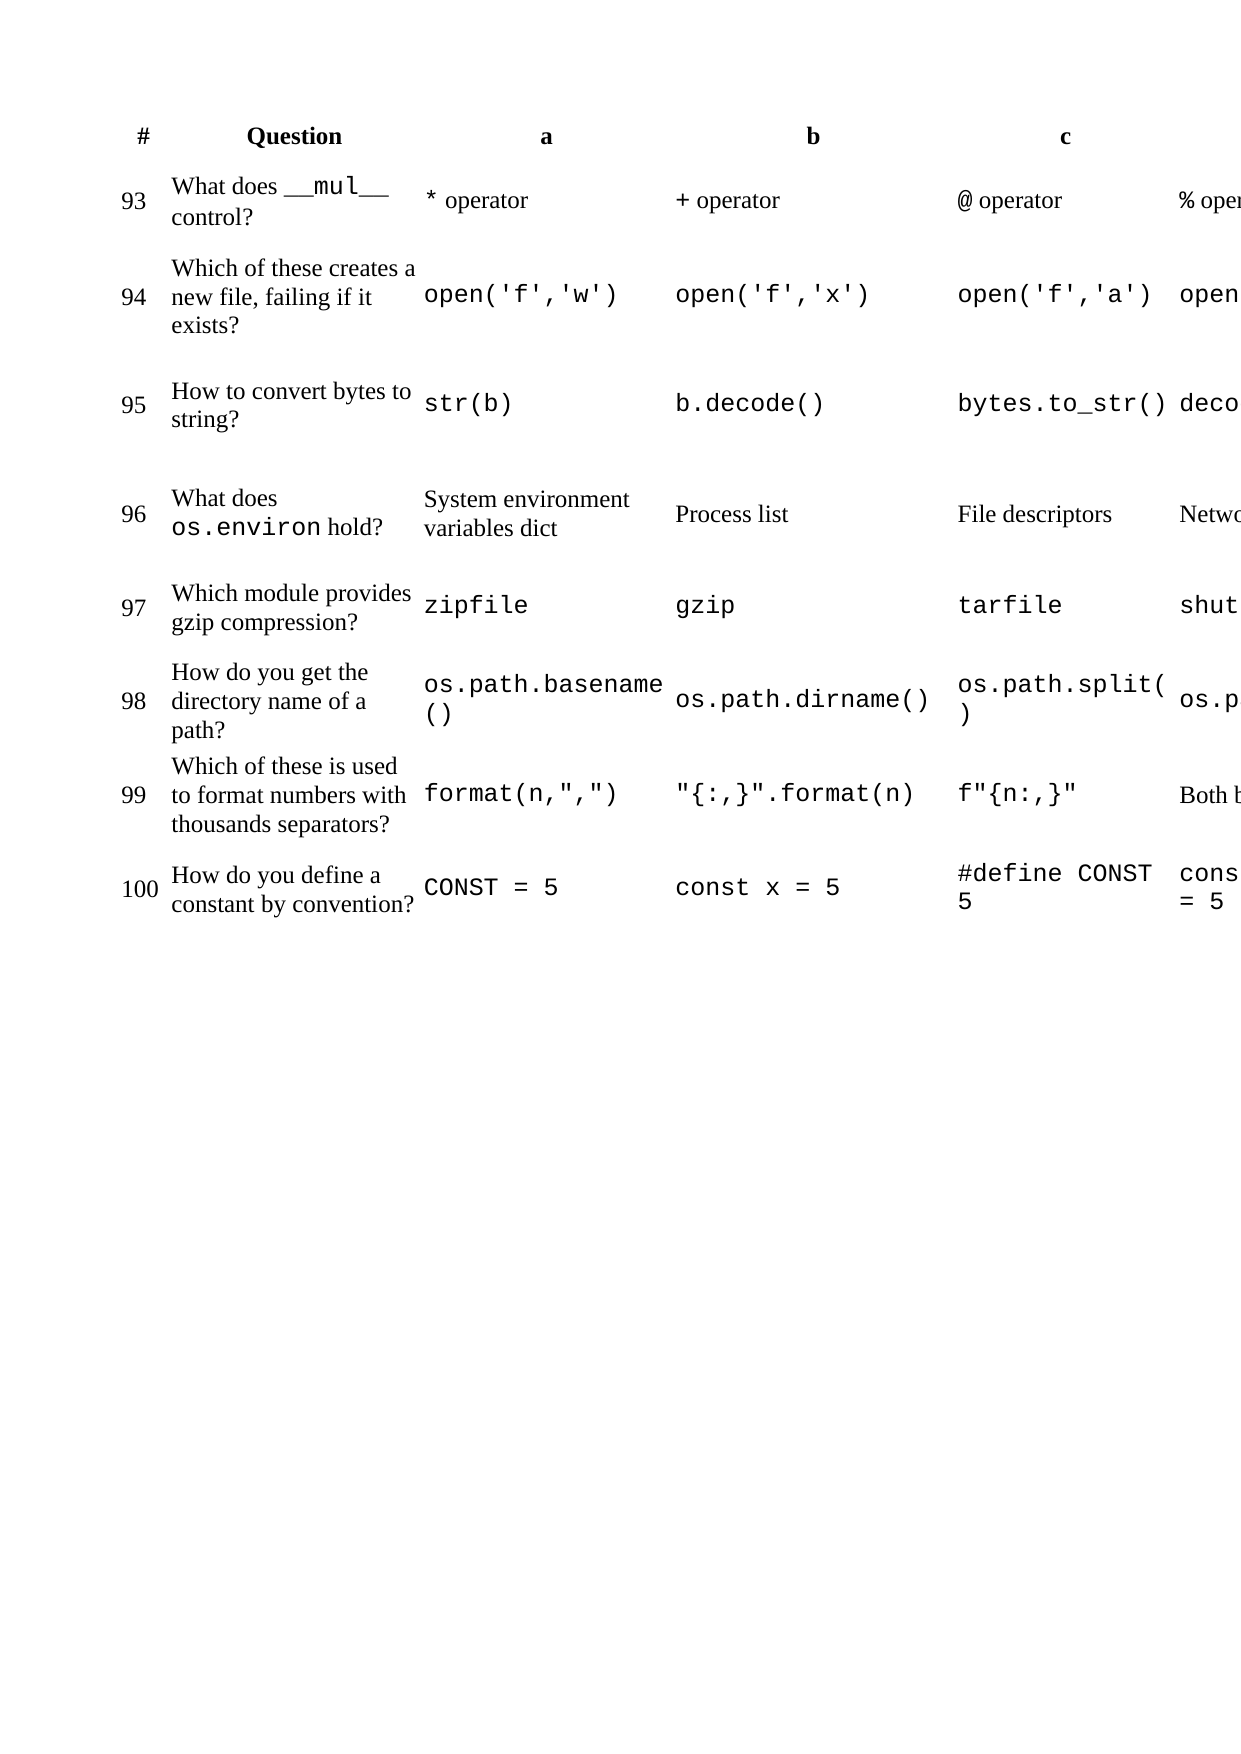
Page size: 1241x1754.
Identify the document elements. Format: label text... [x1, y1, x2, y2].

table_cell os.path.dirname() [672, 654, 954, 746]
table_cell open('f','r+') [1176, 249, 1240, 343]
table_cell What does os.environ hold? [168, 466, 421, 560]
table_cell % operator [1176, 153, 1240, 249]
table_header Question [168, 118, 421, 153]
table_cell constant CONST = 5 [1176, 843, 1240, 935]
table_cell b.decode() [672, 343, 954, 466]
table_cell decode(b) [1176, 343, 1240, 466]
table_cell open('f','x') [672, 249, 954, 343]
table_cell 100 [118, 843, 168, 935]
table_cell bytes.to_str() [955, 343, 1176, 466]
table_cell * operator [421, 153, 672, 249]
table_header d [1176, 118, 1240, 153]
table_cell What does __mul__ control? [168, 153, 421, 249]
table_cell How to convert bytes to string? [168, 343, 421, 466]
table_header c [955, 118, 1176, 153]
table_header # [118, 118, 168, 153]
table_cell os.path.split() [955, 654, 1176, 746]
table_cell 94 [118, 249, 168, 343]
table_cell How do you define a constant by convention? [168, 843, 421, 935]
table_cell "{:,}".format(n) [672, 746, 954, 843]
table_cell open('f','w') [421, 249, 672, 343]
table_cell + operator [672, 153, 954, 249]
table_cell shutil [1176, 560, 1240, 654]
table_cell f"{n:,}" [955, 746, 1176, 843]
table_cell 99 [118, 746, 168, 843]
table_cell format(n,",") [421, 746, 672, 843]
table_cell zipfile [421, 560, 672, 654]
table_cell open('f','a') [955, 249, 1176, 343]
table_cell Network sockets [1176, 466, 1240, 560]
table_cell tarfile [955, 560, 1176, 654]
table_cell 97 [118, 560, 168, 654]
table_cell #define CONST 5 [955, 843, 1176, 935]
table_cell 95 [118, 343, 168, 466]
table_cell File descriptors [955, 466, 1176, 560]
table_cell os.path.basename() [421, 654, 672, 746]
table_cell Process list [672, 466, 954, 560]
table_cell @ operator [955, 153, 1176, 249]
table_cell Both b and c [1176, 746, 1240, 843]
table_header a [421, 118, 672, 153]
table_header b [672, 118, 954, 153]
table_cell Which of these is used to format numbers with thousands separators? [168, 746, 421, 843]
table_cell 93 [118, 153, 168, 249]
table_cell Which module provides gzip compression? [168, 560, 421, 654]
table_cell CONST = 5 [421, 843, 672, 935]
table_cell gzip [672, 560, 954, 654]
table_cell str(b) [421, 343, 672, 466]
table_cell Which of these creates a new file, failing if it exists? [168, 249, 421, 343]
table_cell os.path.root() [1176, 654, 1240, 746]
table_cell 96 [118, 466, 168, 560]
table_cell 98 [118, 654, 168, 746]
table_cell System environment variables dict [421, 466, 672, 560]
table_cell How do you get the directory name of a path? [168, 654, 421, 746]
table_cell const x = 5 [672, 843, 954, 935]
